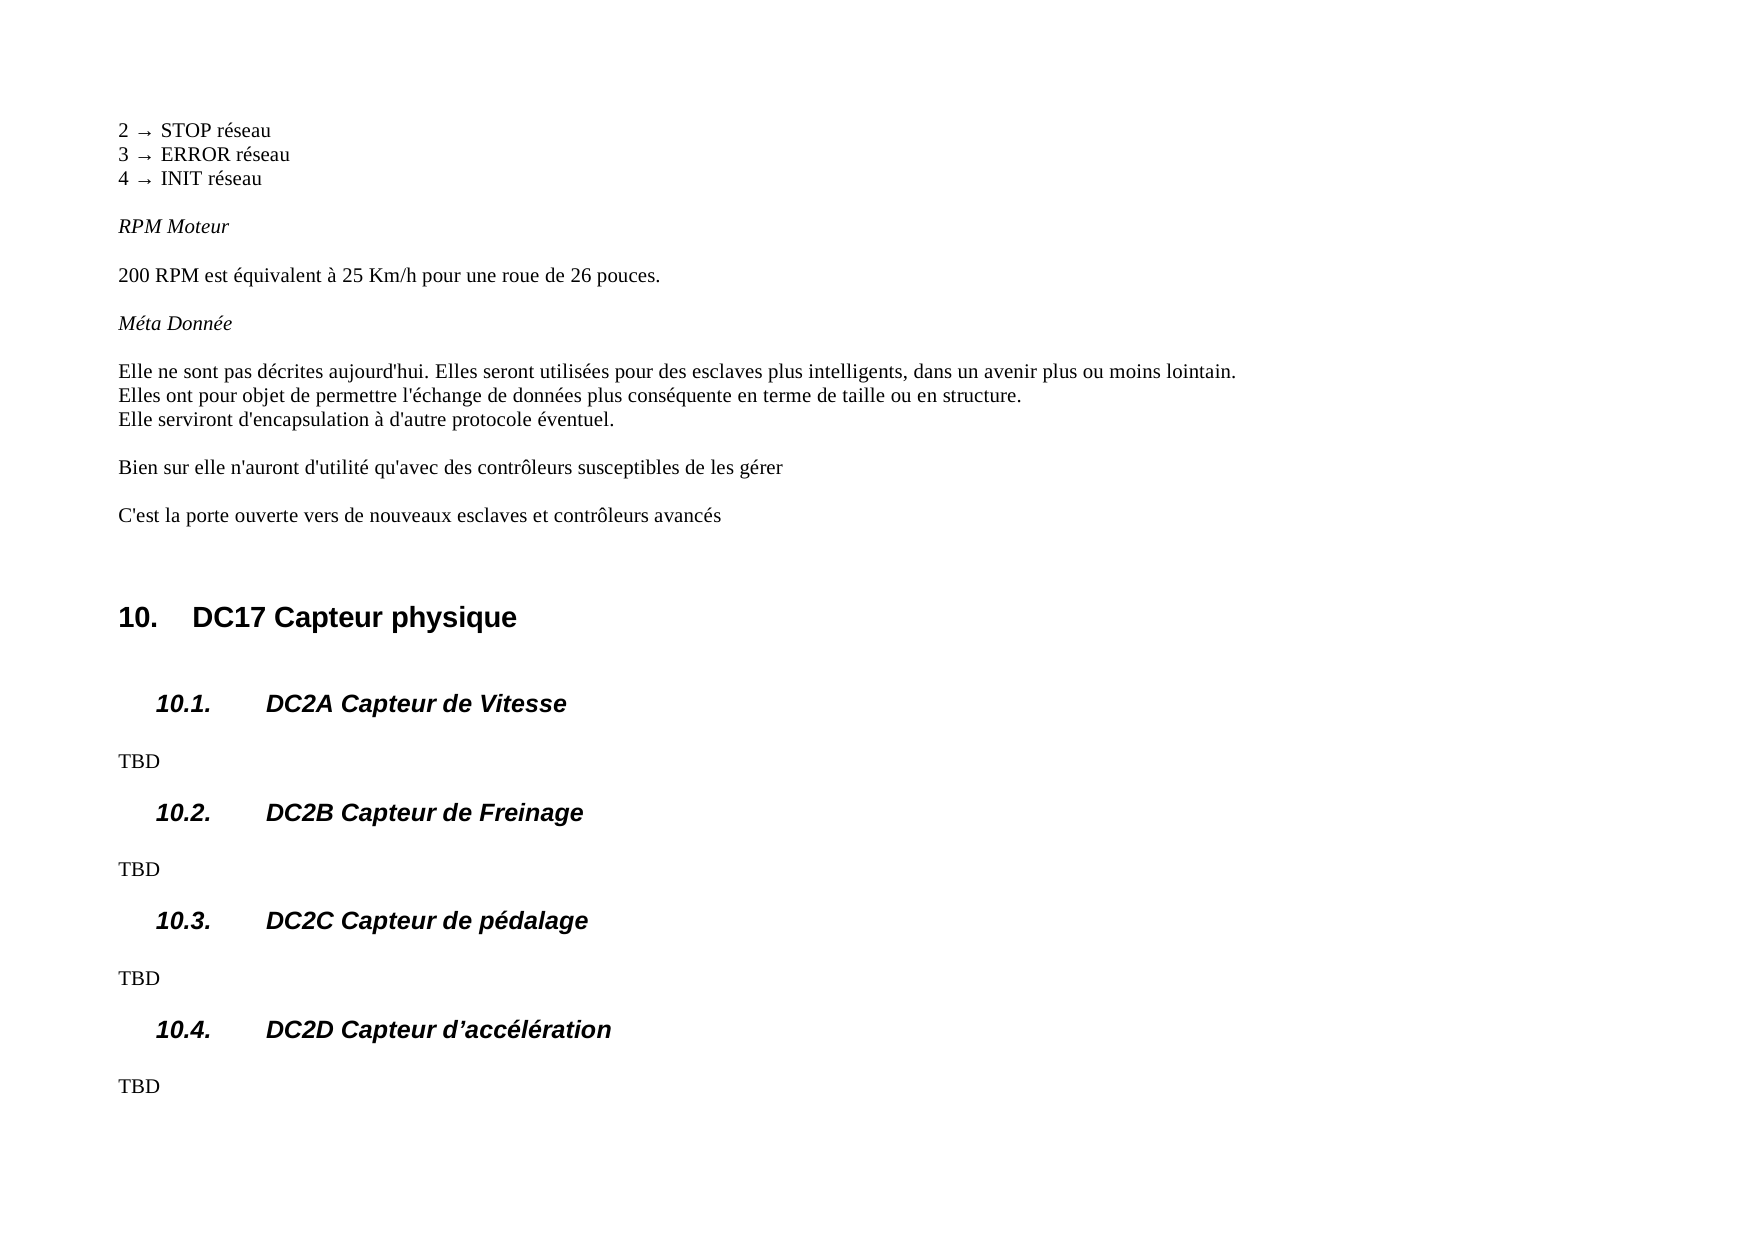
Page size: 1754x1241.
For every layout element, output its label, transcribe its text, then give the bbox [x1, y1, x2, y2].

text Bien sur elle n'auront d'utilité qu'avec des contrôleurs susceptibles de les gérer [118, 455, 1636, 479]
subtitle DC17 Capteur physique [118, 600, 1636, 634]
subtitle DC2C Capteur de pédalage [156, 906, 1636, 935]
text 200 RPM est équivalent à 25 Km/h pour une roue de 26 pouces. [118, 262, 1636, 287]
text TBD [118, 857, 1636, 881]
text TBD [118, 965, 1636, 989]
text TBD [118, 748, 1636, 773]
text TBD [118, 1074, 1636, 1098]
text Elle ne sont pas décrites aujourd'hui. Elles seront utilisées pour des esclaves plus intelligents, dans un avenir plus ou moins lointain. [118, 359, 1636, 383]
text 2 → STOP réseau [118, 118, 1636, 142]
text Méta Donnée [118, 311, 1636, 335]
text 3 → ERROR réseau [118, 142, 1636, 166]
subtitle DC2D Capteur d’accélération [156, 1014, 1636, 1043]
text Elle serviront d'encapsulation à d'autre protocole éventuel. [118, 407, 1636, 431]
text Elles ont pour objet de permettre l'échange de données plus conséquente en terme de taille ou en structure. [118, 383, 1636, 407]
text C'est la porte ouverte vers de nouveaux esclaves et contrôleurs avancés [118, 503, 1636, 527]
subtitle DC2A Capteur de Vitesse [156, 689, 1636, 718]
text 4 → INIT réseau [118, 166, 1636, 190]
subtitle DC2B Capteur de Freinage [156, 798, 1636, 827]
text RPM Moteur [118, 214, 1636, 238]
